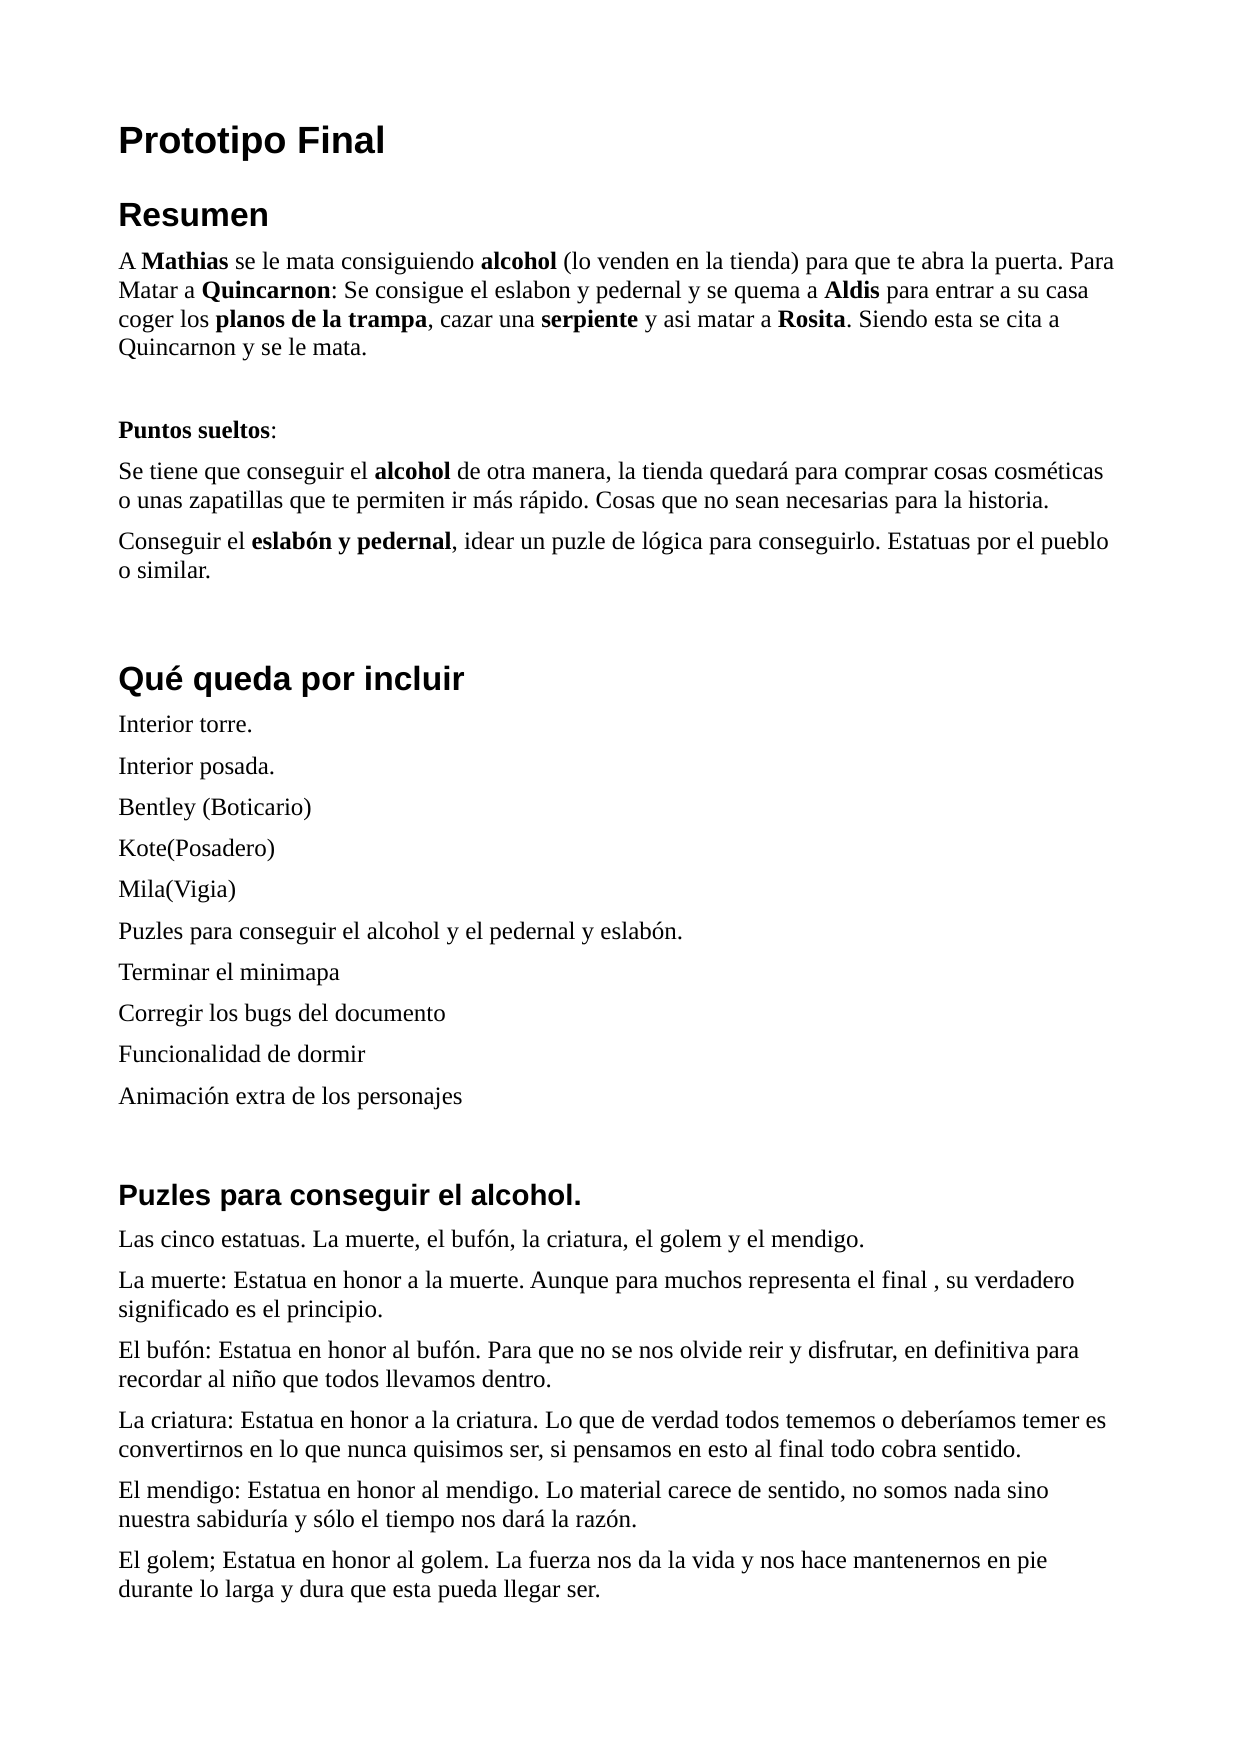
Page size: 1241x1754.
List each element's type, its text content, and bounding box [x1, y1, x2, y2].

text La muerte: Estatua en honor a la muerte. Aunque para muchos representa el final , su verdadero significado es el principio. [118, 1265, 1122, 1323]
text Se tiene que conseguir el alcohol de otra manera, la tienda quedará para comprar cosas cosméticas o unas zapatillas que te permiten ir más rápido. Cosas que no sean necesarias para la historia. [118, 456, 1122, 514]
subtitle Qué queda por incluir [118, 658, 1122, 697]
text Funcionalidad de dormir [118, 1039, 1122, 1068]
text Puzles para conseguir el alcohol y el pedernal y eslabón. [118, 916, 1122, 944]
text Interior posada. [118, 751, 1122, 779]
text Las cinco estatuas. La muerte, el bufón, la criatura, el golem y el mendigo. [118, 1224, 1122, 1253]
text Conseguir el eslabón y pedernal, idear un puzle de lógica para conseguirlo. Estatuas por el pueblo o similar. [118, 526, 1122, 584]
subtitle Resumen [118, 195, 1122, 234]
text El mendigo: Estatua en honor al mendigo. Lo material carece de sentido, no somos nada sino nuestra sabiduría y sólo el tiempo nos dará la razón. [118, 1475, 1122, 1533]
text Interior torre. [118, 709, 1122, 738]
text Animación extra de los personajes [118, 1081, 1122, 1109]
text El bufón: Estatua en honor al bufón. Para que no se nos olvide reir y disfrutar, en definitiva para recordar al niño que todos llevamos dentro. [118, 1335, 1122, 1393]
subtitle Prototipo Final [118, 118, 1122, 162]
text Mila(Vigia) [118, 874, 1122, 903]
subtitle Puzles para conseguir el alcohol. [118, 1178, 1122, 1212]
text Terminar el minimapa [118, 957, 1122, 986]
text Kote(Posadero) [118, 833, 1122, 862]
text Corregir los bugs del documento [118, 998, 1122, 1027]
text Puntos sueltos: [118, 415, 1122, 444]
text La criatura: Estatua en honor a la criatura. Lo que de verdad todos tememos o deberíamos temer es convertirnos en lo que nunca quisimos ser, si pensamos en esto al final todo cobra sentido. [118, 1405, 1122, 1463]
text Bentley (Boticario) [118, 792, 1122, 821]
text El golem; Estatua en honor al golem. La fuerza nos da la vida y nos hace mantenernos en pie durante lo larga y dura que esta pueda llegar ser. [118, 1545, 1122, 1603]
text A Mathias se le mata consiguiendo alcohol (lo venden en la tienda) para que te abra la puerta. Para Matar a Quincarnon: Se consigue el eslabon y pedernal y se quema a Aldis para entrar a su casa coger los planos de la trampa, cazar una serpiente y asi matar a Rosita. Siendo esta se cita a Quincarnon y se le mata. [118, 246, 1122, 361]
